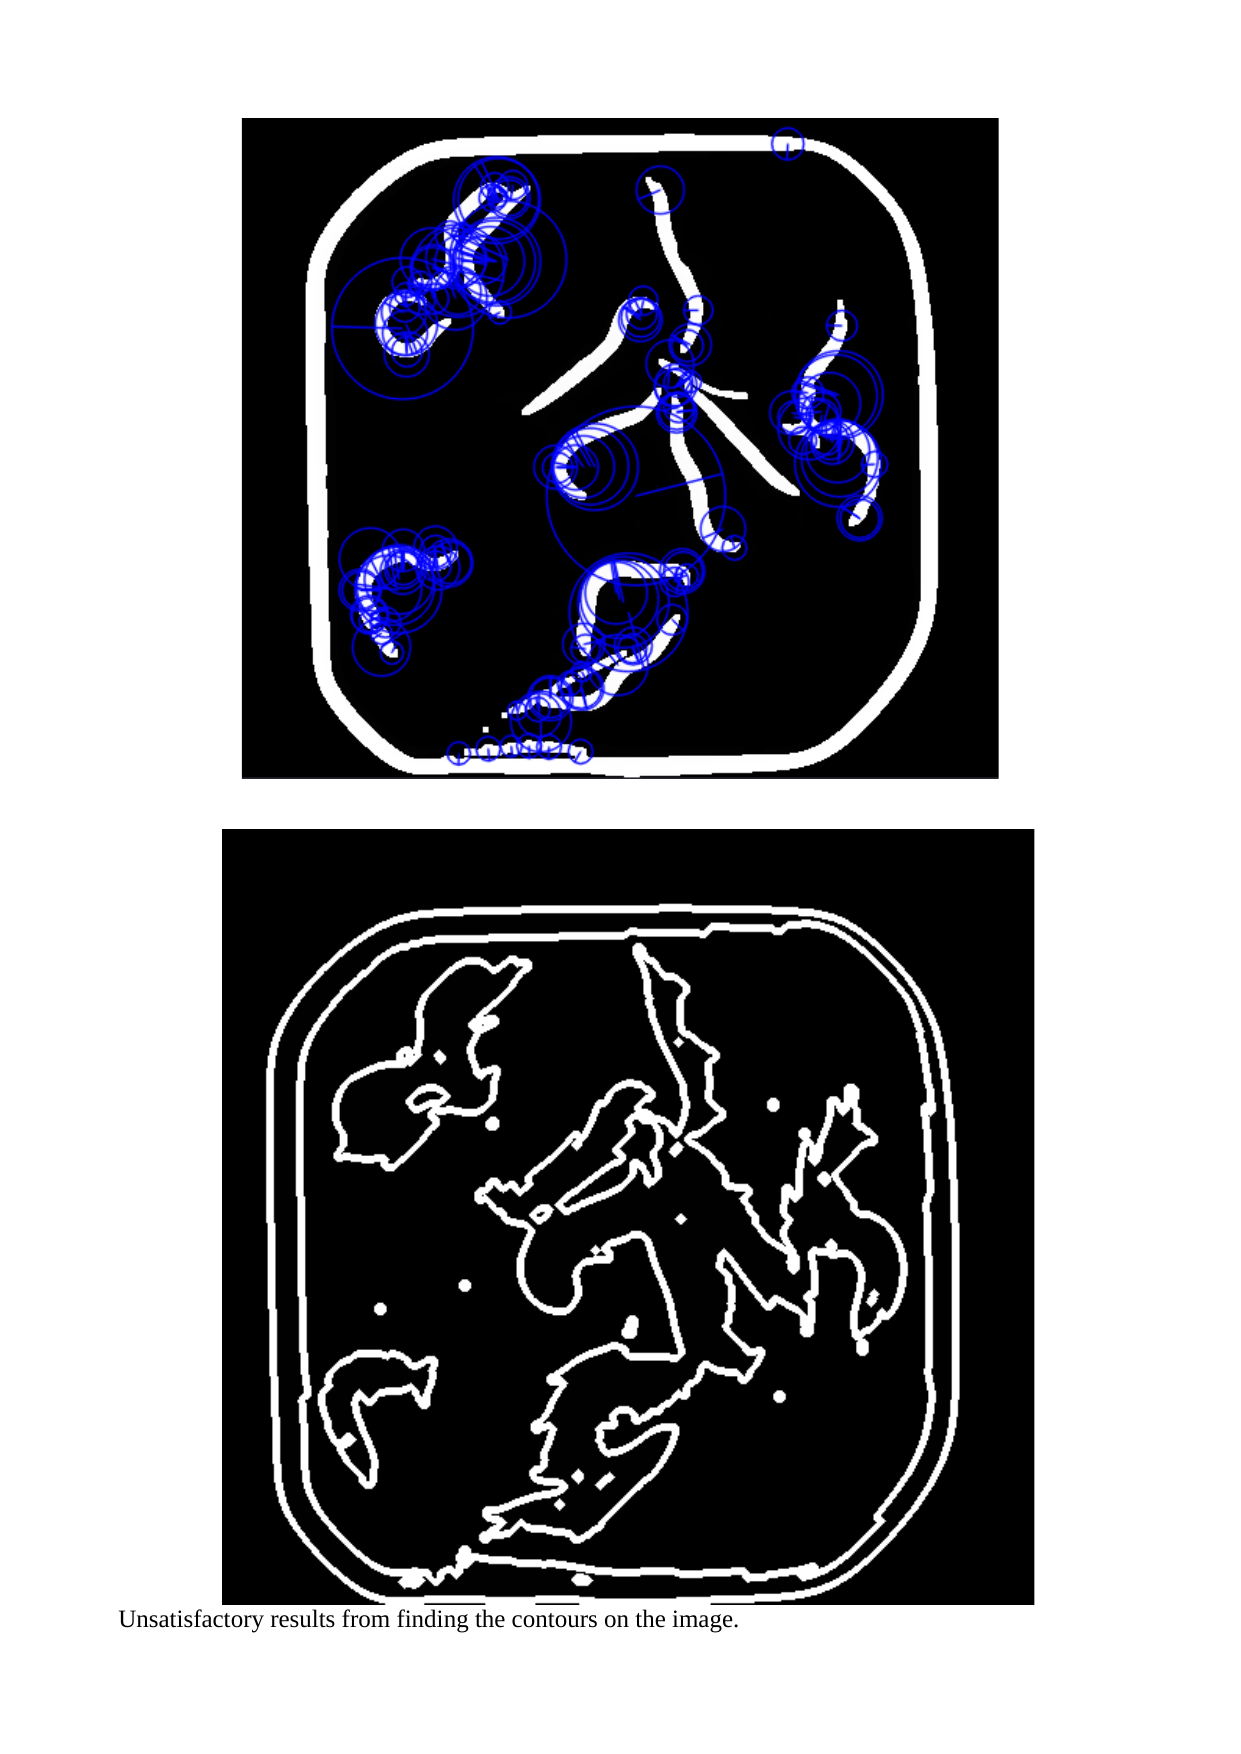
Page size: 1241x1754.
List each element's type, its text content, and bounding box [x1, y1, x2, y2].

text Unsatisfactory results from finding the contours on the image. [118, 808, 1122, 1633]
picture [241, 118, 999, 779]
picture [222, 829, 1035, 1605]
